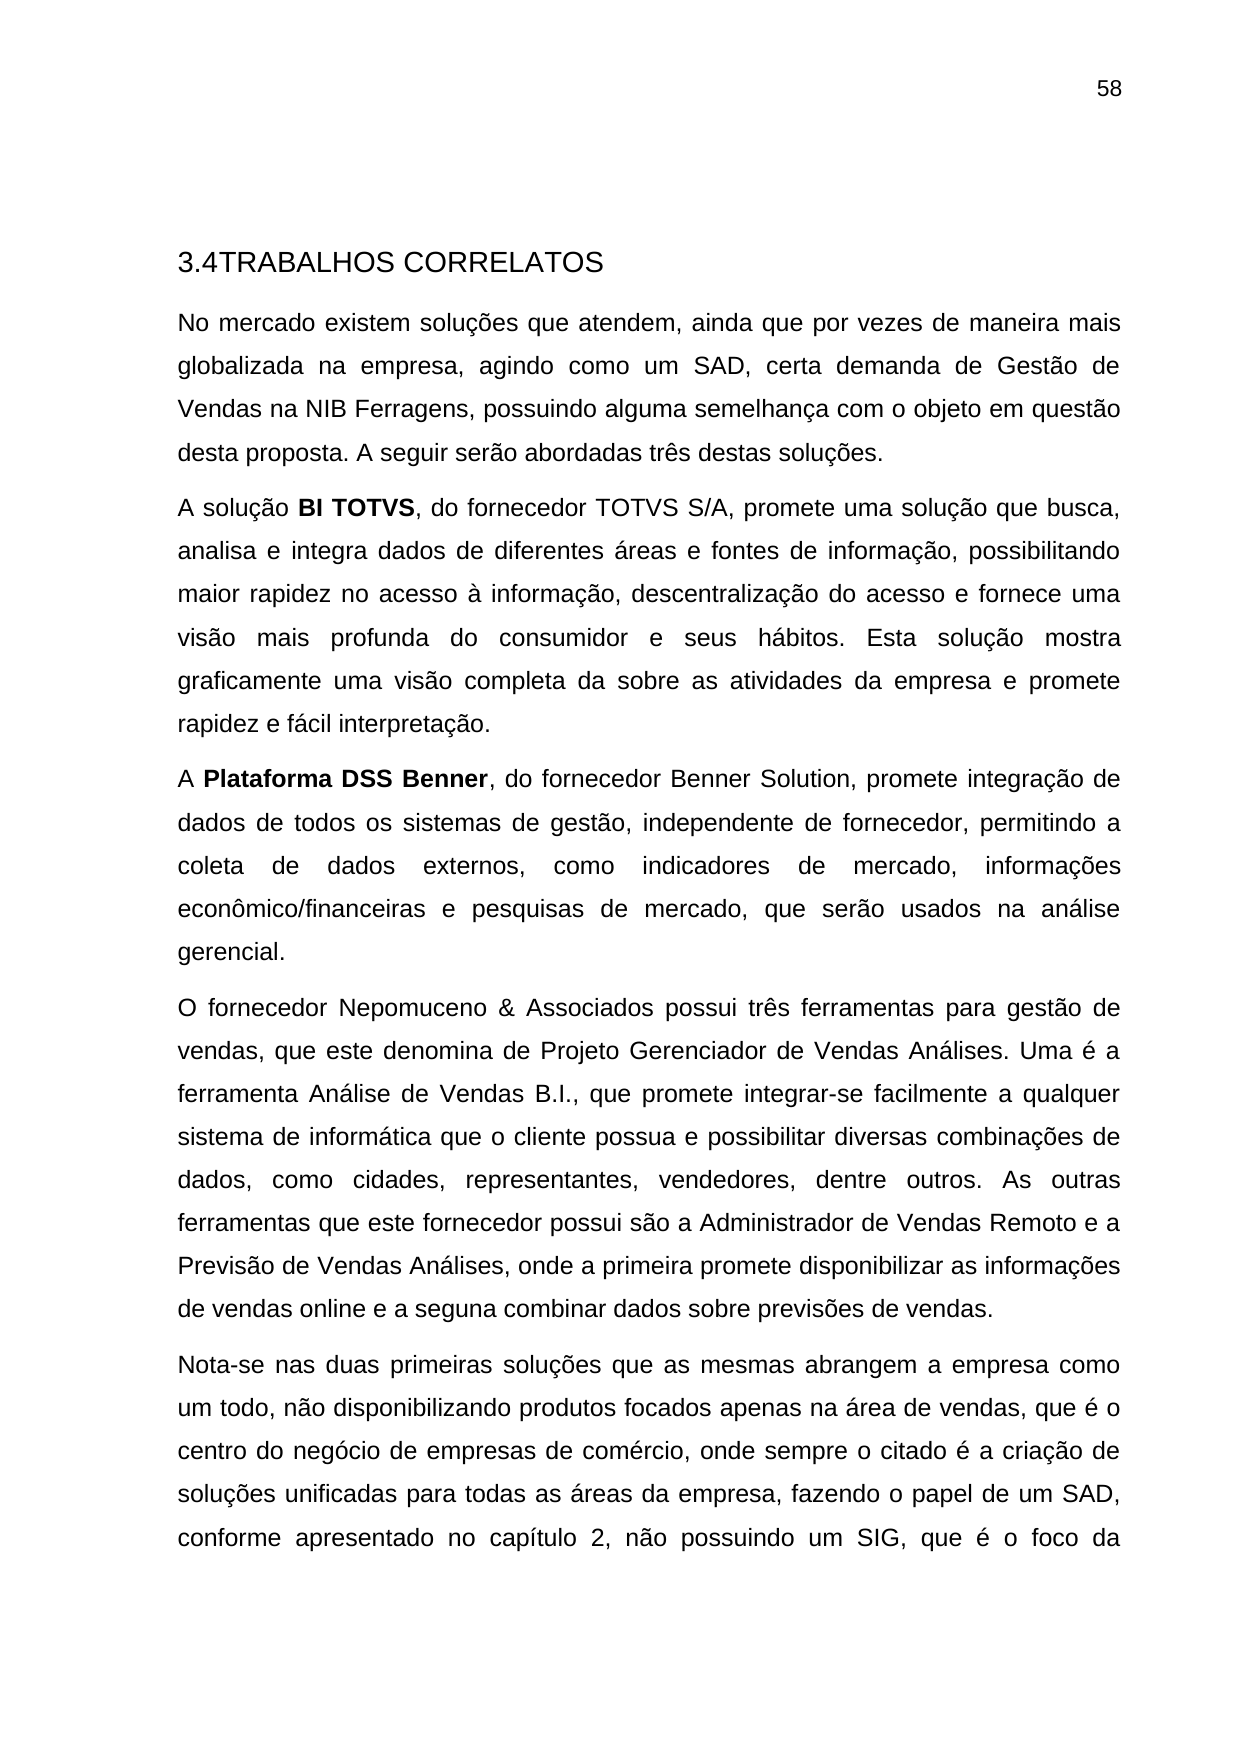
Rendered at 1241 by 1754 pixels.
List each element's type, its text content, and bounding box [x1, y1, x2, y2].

text Nota-se nas duas primeiras soluções que as mesmas abrangem a empresa como um todo, não disponibilizando produtos focados apenas na área de vendas, que é o centro do negócio de empresas de comércio, onde sempre o citado é a criação de soluções unificadas para todas as áreas da empresa, fazendo o papel de um SAD, conforme apresentado no capítulo 2, não possuindo um SIG, que é o foco da [177, 1350, 1122, 1551]
text A solução BI TOTVS, do fornecedor TOTVS S/A, promete uma solução que busca, analisa e integra dados de diferentes áreas e fontes de informação, possibilitando maior rapidez no acesso à informação, descentralização do acesso e fornece uma visão mais profunda do consumidor e seus hábitos. Esta solução mostra graficamente uma visão completa da sobre as atividades da empresa e promete rapidez e fácil interpretação. [177, 493, 1122, 737]
text No mercado existem soluções que atendem, ainda que por vezes de maneira mais globalizada na empresa, agindo como um SAD, certa demanda de Gestão de Vendas na NIB Ferragens, possuindo alguma semelhança com o objeto em questão desta proposta. A seguir serão abordadas três destas soluções. [177, 308, 1122, 466]
list TRABALHOS CORRELATOS [177, 245, 1122, 279]
text A Plataforma DSS Benner, do fornecedor Benner Solution, promete integração de dados de todos os sistemas de gestão, independente de fornecedor, permitindo a coleta de dados externos, como indicadores de mercado, informações econômico/financeiras e pesquisas de mercado, que serão usados na análise gerencial. [177, 764, 1122, 966]
text O fornecedor Nepomuceno & Associados possui três ferramentas para gestão de vendas, que este denomina de Projeto Gerenciador de Vendas Análises. Uma é a ferramenta Análise de Vendas B.I., que promete integrar-se facilmente a qualquer sistema de informática que o cliente possua e possibilitar diversas combinações de dados, como cidades, representantes, vendedores, dentre outros. As outras ferramentas que este fornecedor possui são a Administrador de Vendas Remoto e a Previsão de Vendas Análises, onde a primeira promete disponibilizar as informações de vendas online e a seguna combinar dados sobre previsões de vendas. [177, 992, 1122, 1323]
